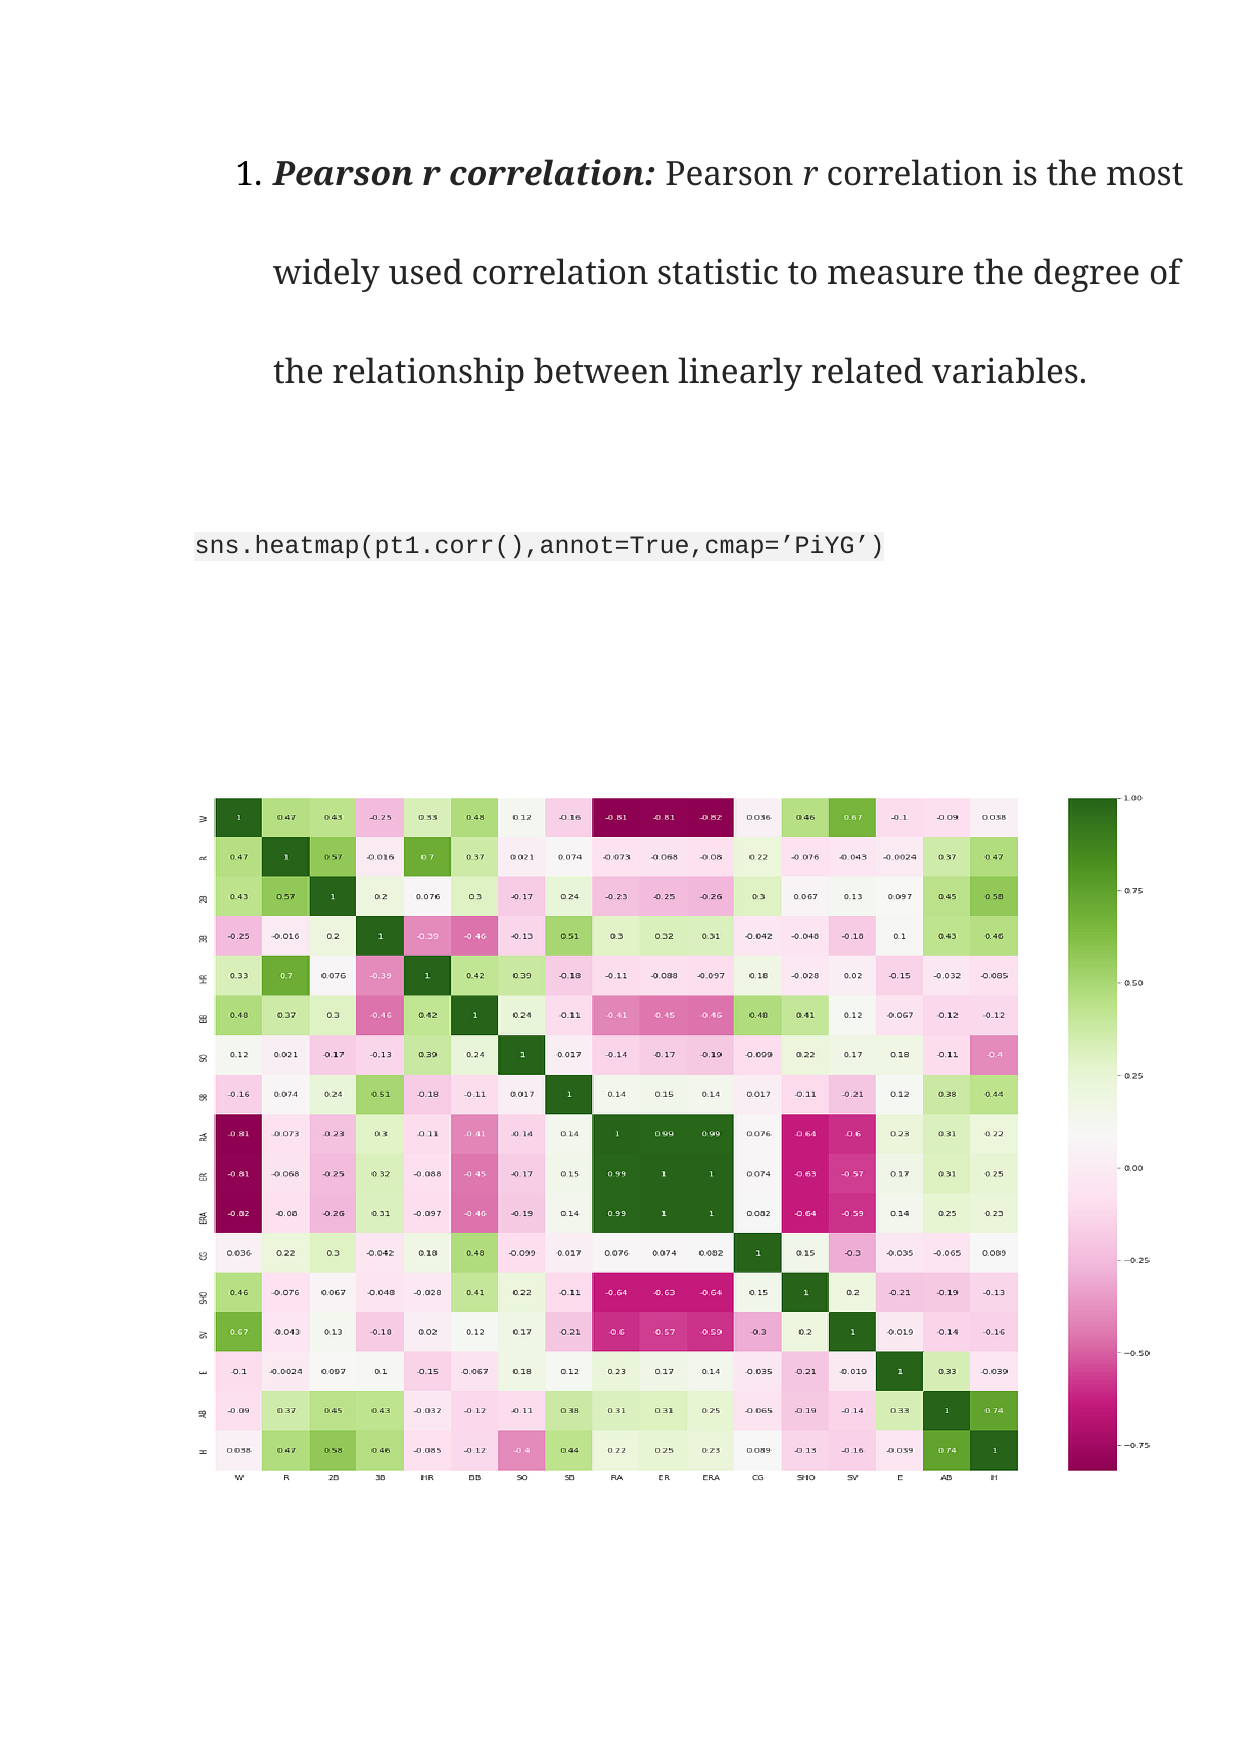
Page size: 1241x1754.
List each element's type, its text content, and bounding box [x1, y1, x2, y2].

picture [194, 791, 1157, 1485]
list Pearson r correlation: Pearson r correlation is the most widely used correlation statistic to measure the degree of the relationship between linearly related variables. [235, 150, 1240, 393]
text sns.heatmap(pt1.corr(),annot=True,cmap=’PiYG’) [194, 532, 1183, 561]
